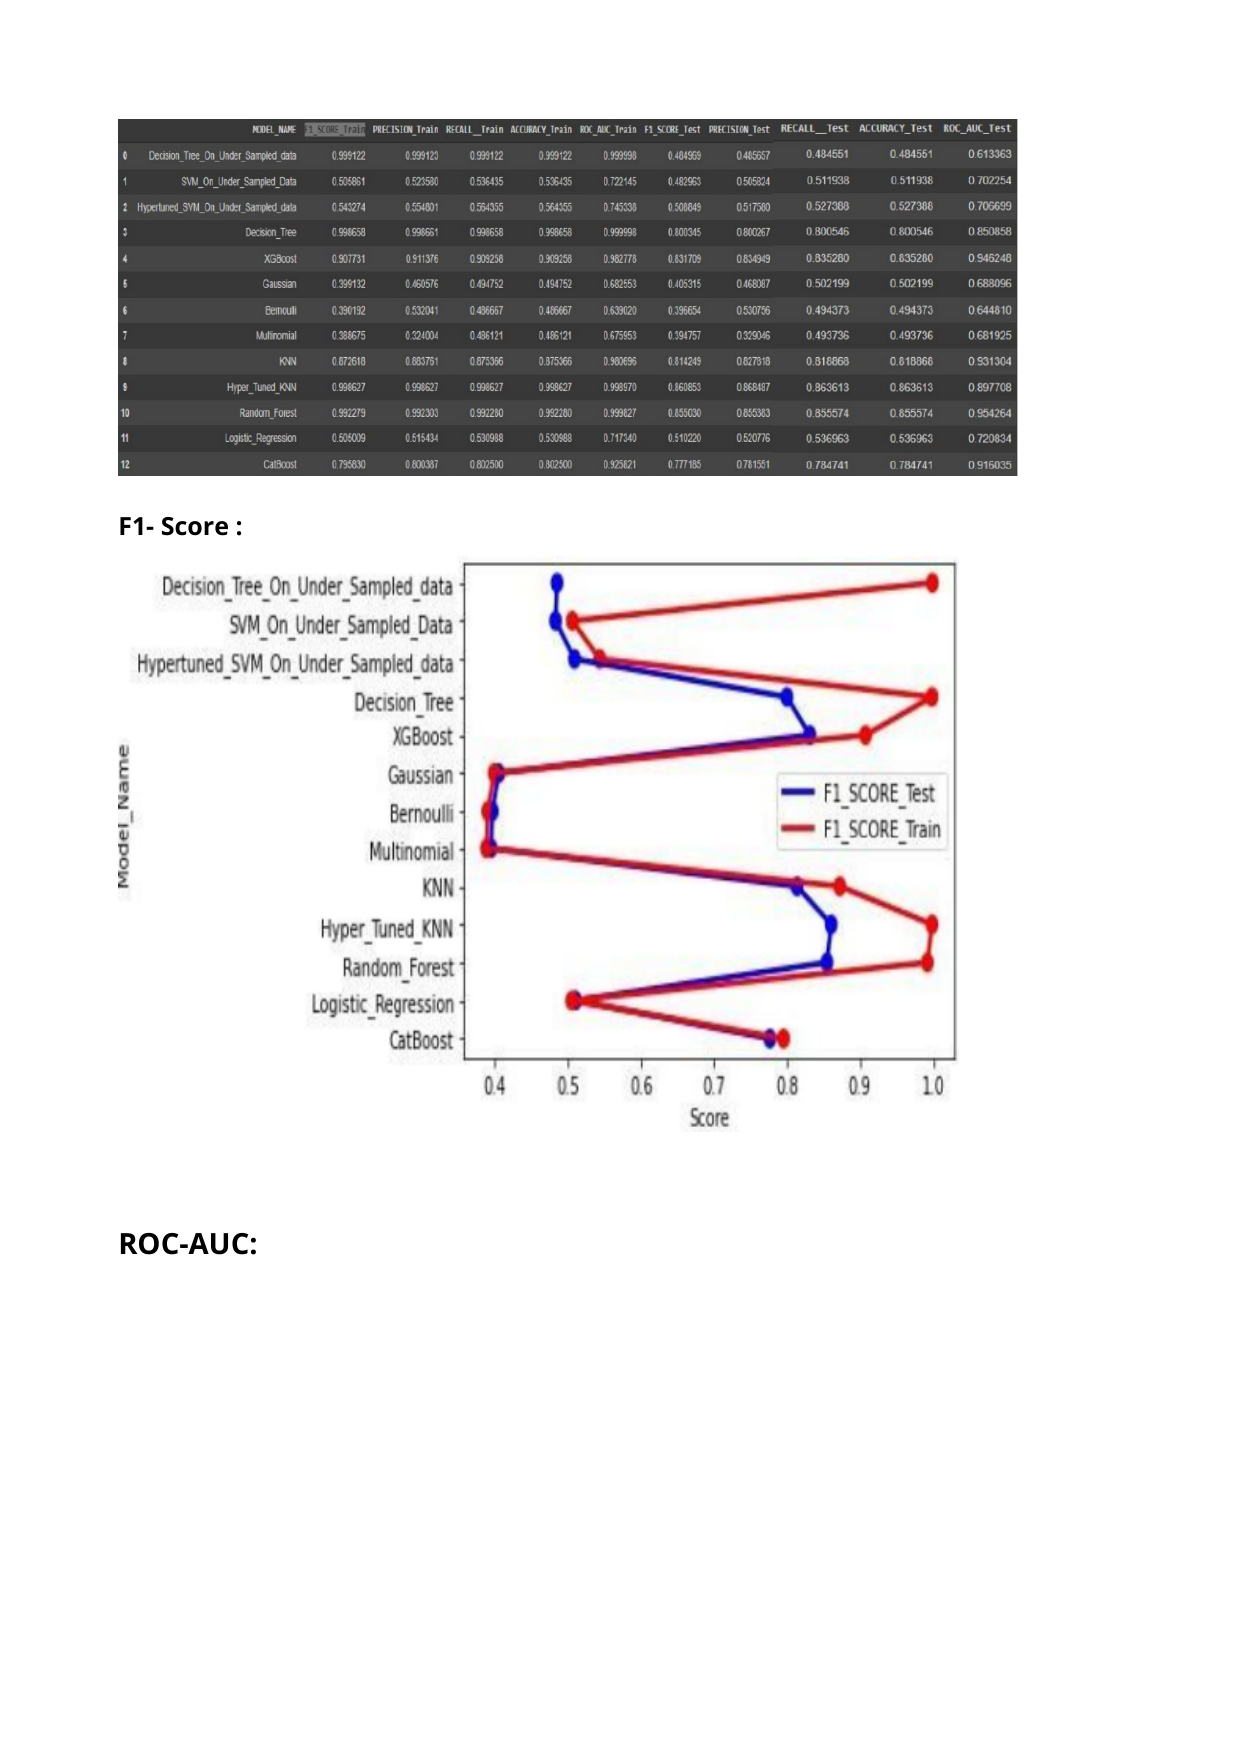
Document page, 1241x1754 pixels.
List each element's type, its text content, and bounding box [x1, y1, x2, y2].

text F1- Score : [118, 508, 1122, 542]
text ROC-AUC: [118, 1224, 1122, 1263]
